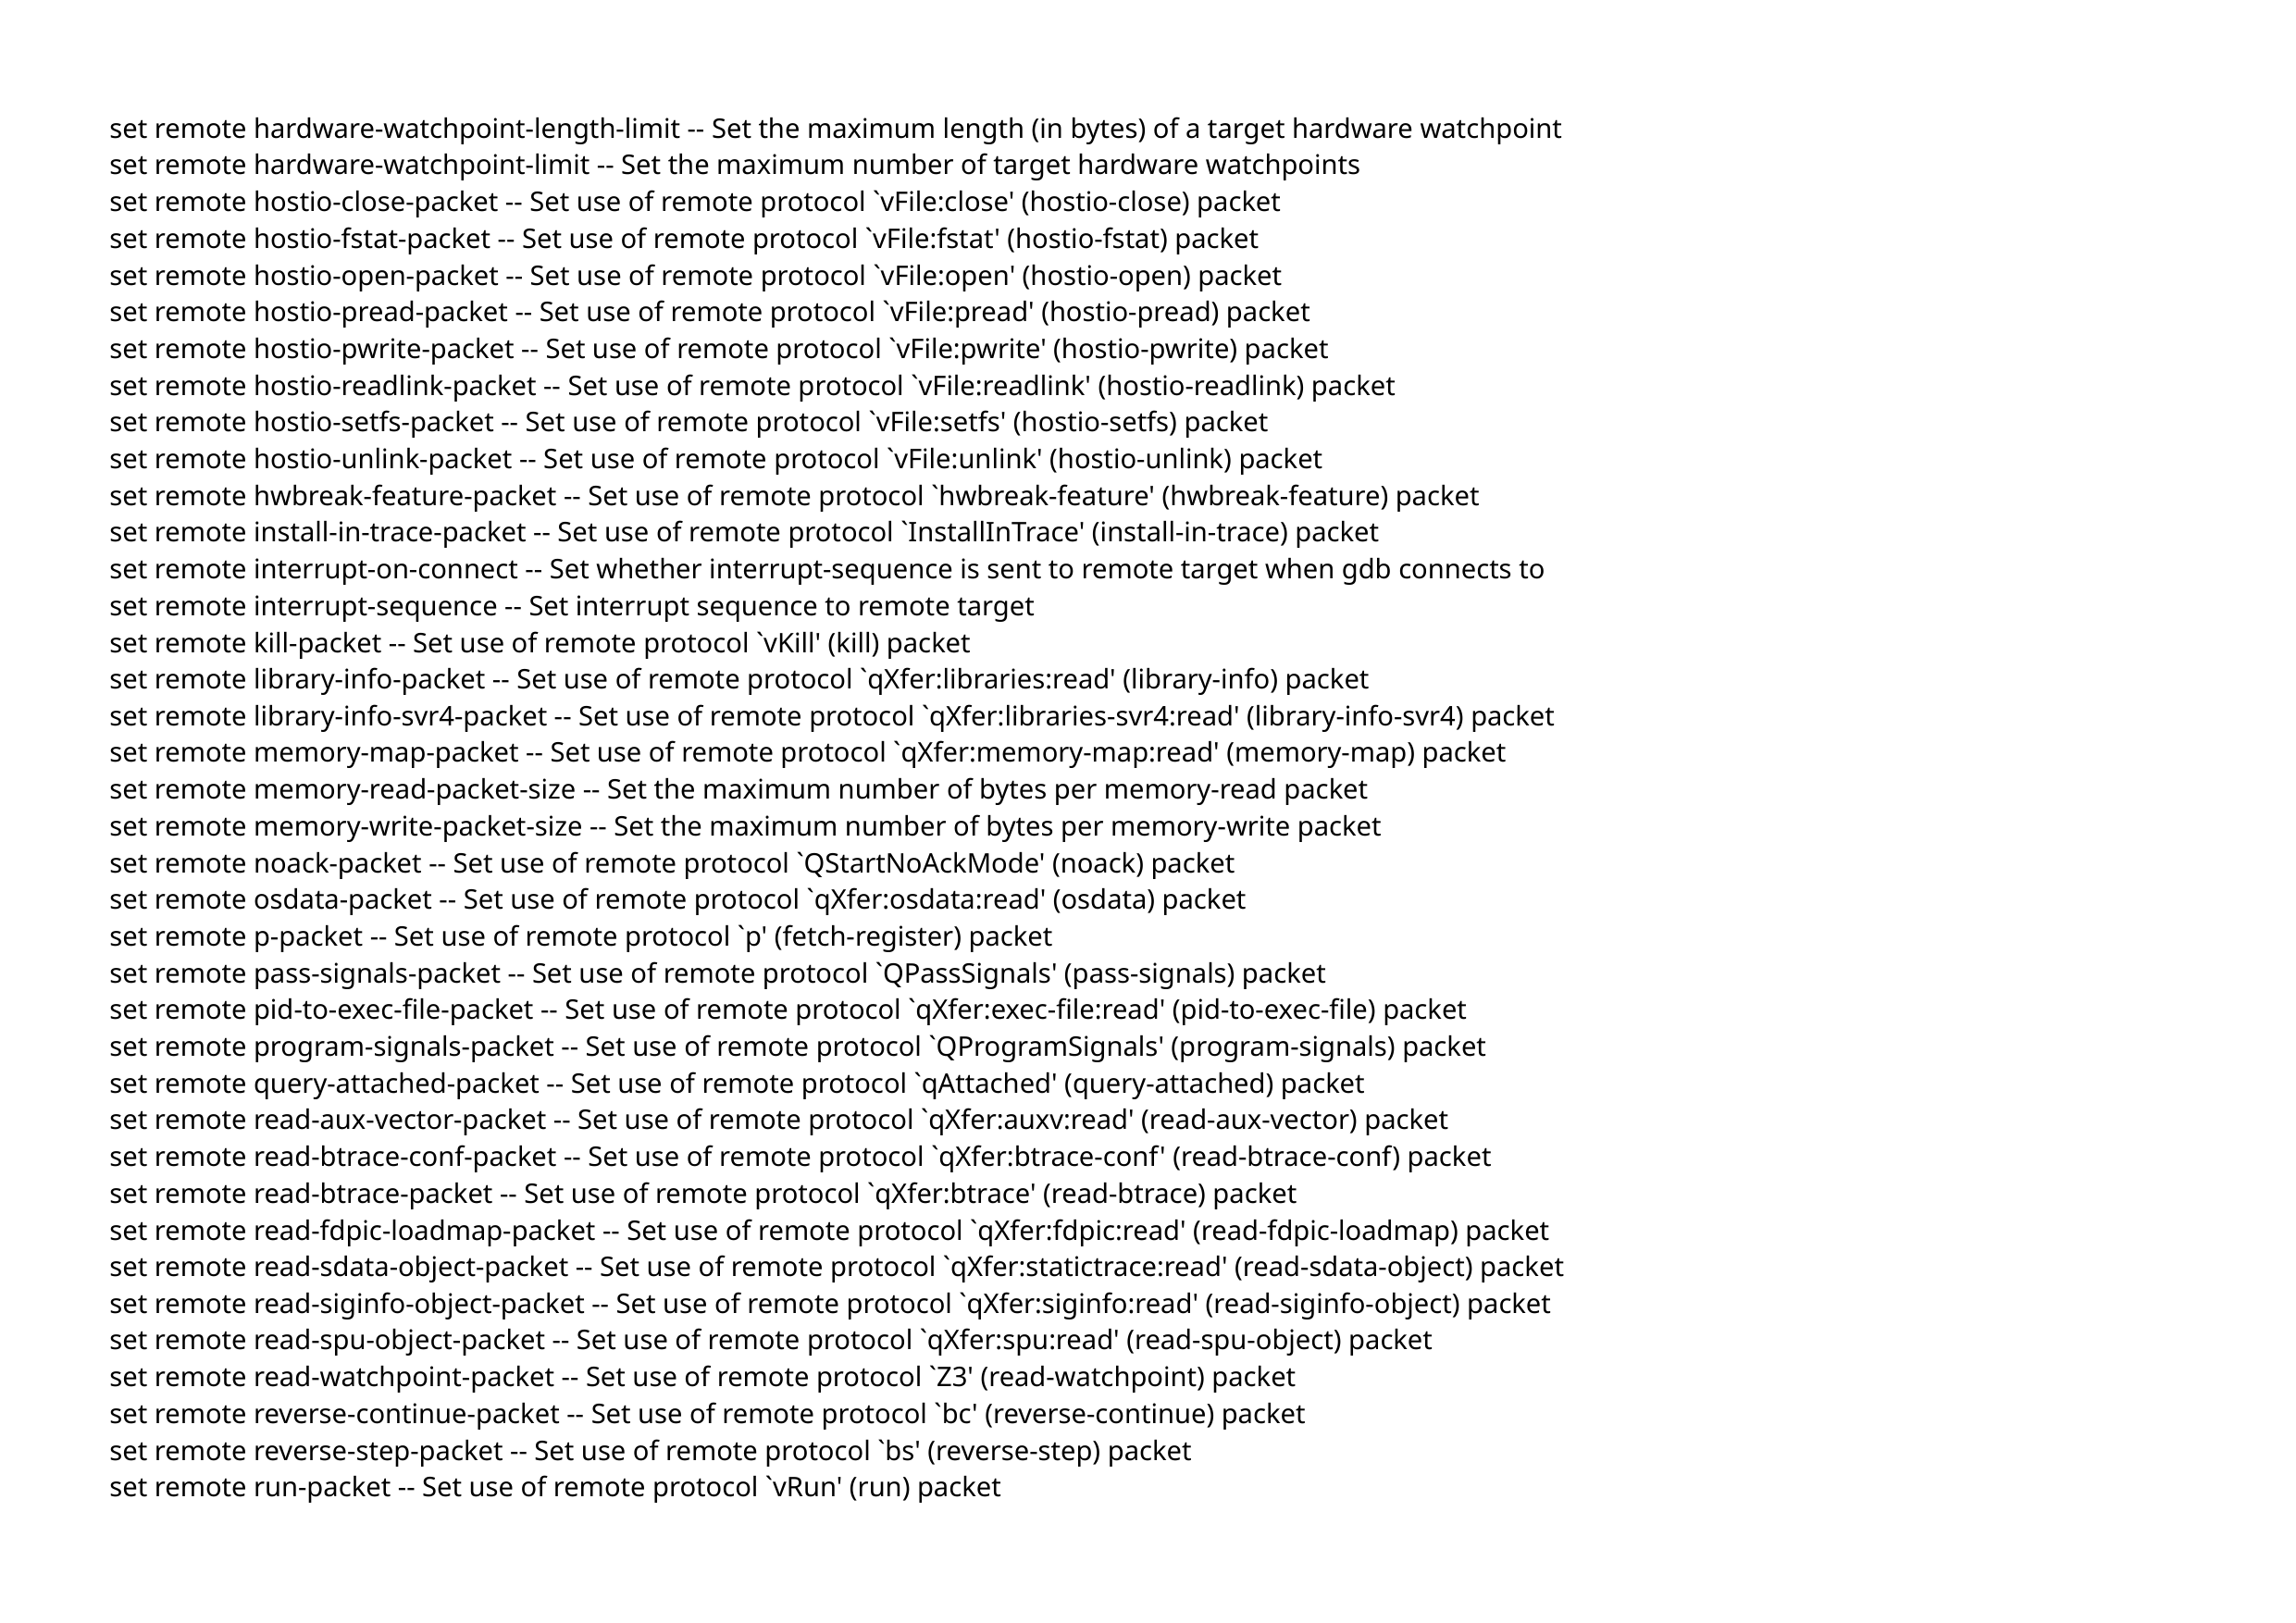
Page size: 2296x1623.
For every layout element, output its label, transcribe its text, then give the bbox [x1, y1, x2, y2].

text set remote hardware-watchpoint-length-limit -- Set the maximum length (in bytes) of a target hardware watchpoint set remote hardware-watchpoint-limit -- Set the maximum number of target hardware watchpoints set remote hostio-close-packet -- Set use of remote protocol `vFile:close' (hostio-close) packet set remote hostio-fstat-packet -- Set use of remote protocol `vFile:fstat' (hostio-fstat) packet set remote hostio-open-packet -- Set use of remote protocol `vFile:open' (hostio-open) packet set remote hostio-pread-packet -- Set use of remote protocol `vFile:pread' (hostio-pread) packet set remote hostio-pwrite-packet -- Set use of remote protocol `vFile:pwrite' (hostio-pwrite) packet set remote hostio-readlink-packet -- Set use of remote protocol `vFile:readlink' (hostio-readlink) packet set remote hostio-setfs-packet -- Set use of remote protocol `vFile:setfs' (hostio-setfs) packet set remote hostio-unlink-packet -- Set use of remote protocol `vFile:unlink' (hostio-unlink) packet set remote hwbreak-feature-packet -- Set use of remote protocol `hwbreak-feature' (hwbreak-feature) packet set remote install-in-trace-packet -- Set use of remote protocol `InstallInTrace' (install-in-trace) packet set remote interrupt-on-connect -- Set whether interrupt-sequence is sent to remote target when gdb connects to set remote interrupt-sequence -- Set interrupt sequence to remote target set remote kill-packet -- Set use of remote protocol `vKill' (kill) packet set remote library-info-packet -- Set use of remote protocol `qXfer:libraries:read' (library-info) packet set remote library-info-svr4-packet -- Set use of remote protocol `qXfer:libraries-svr4:read' (library-info-svr4) packet set remote memory-map-packet -- Set use of remote protocol `qXfer:memory-map:read' (memory-map) packet set remote memory-read-packet-size -- Set the maximum number of bytes per memory-read packet set remote memory-write-packet-size -- Set the maximum number of bytes per memory-write packet set remote noack-packet -- Set use of remote protocol `QStartNoAckMode' (noack) packet set remote osdata-packet -- Set use of remote protocol `qXfer:osdata:read' (osdata) packet set remote p-packet -- Set use of remote protocol `p' (fetch-register) packet set remote pass-signals-packet -- Set use of remote protocol `QPassSignals' (pass-signals) packet set remote pid-to-exec-file-packet -- Set use of remote protocol `qXfer:exec-file:read' (pid-to-exec-file) packet set remote program-signals-packet -- Set use of remote protocol `QProgramSignals' (program-signals) packet set remote query-attached-packet -- Set use of remote protocol `qAttached' (query-attached) packet set remote read-aux-vector-packet -- Set use of remote protocol `qXfer:auxv:read' (read-aux-vector) packet set remote read-btrace-conf-packet -- Set use of remote protocol `qXfer:btrace-conf' (read-btrace-conf) packet set remote read-btrace-packet -- Set use of remote protocol `qXfer:btrace' (read-btrace) packet set remote read-fdpic-loadmap-packet -- Set use of remote protocol `qXfer:fdpic:read' (read-fdpic-loadmap) packet set remote read-sdata-object-packet -- Set use of remote protocol `qXfer:statictrace:read' (read-sdata-object) packet set remote read-siginfo-object-packet -- Set use of remote protocol `qXfer:siginfo:read' (read-siginfo-object) packet set remote read-spu-object-packet -- Set use of remote protocol `qXfer:spu:read' (read-spu-object) packet set remote read-watchpoint-packet -- Set use of remote protocol `Z3' (read-watchpoint) packet set remote reverse-continue-packet -- Set use of remote protocol `bc' (reverse-continue) packet set remote reverse-step-packet -- Set use of remote protocol `bs' (reverse-step) packet set remote run-packet -- Set use of remote protocol `vRun' (run) packet [109, 109, 2278, 1505]
